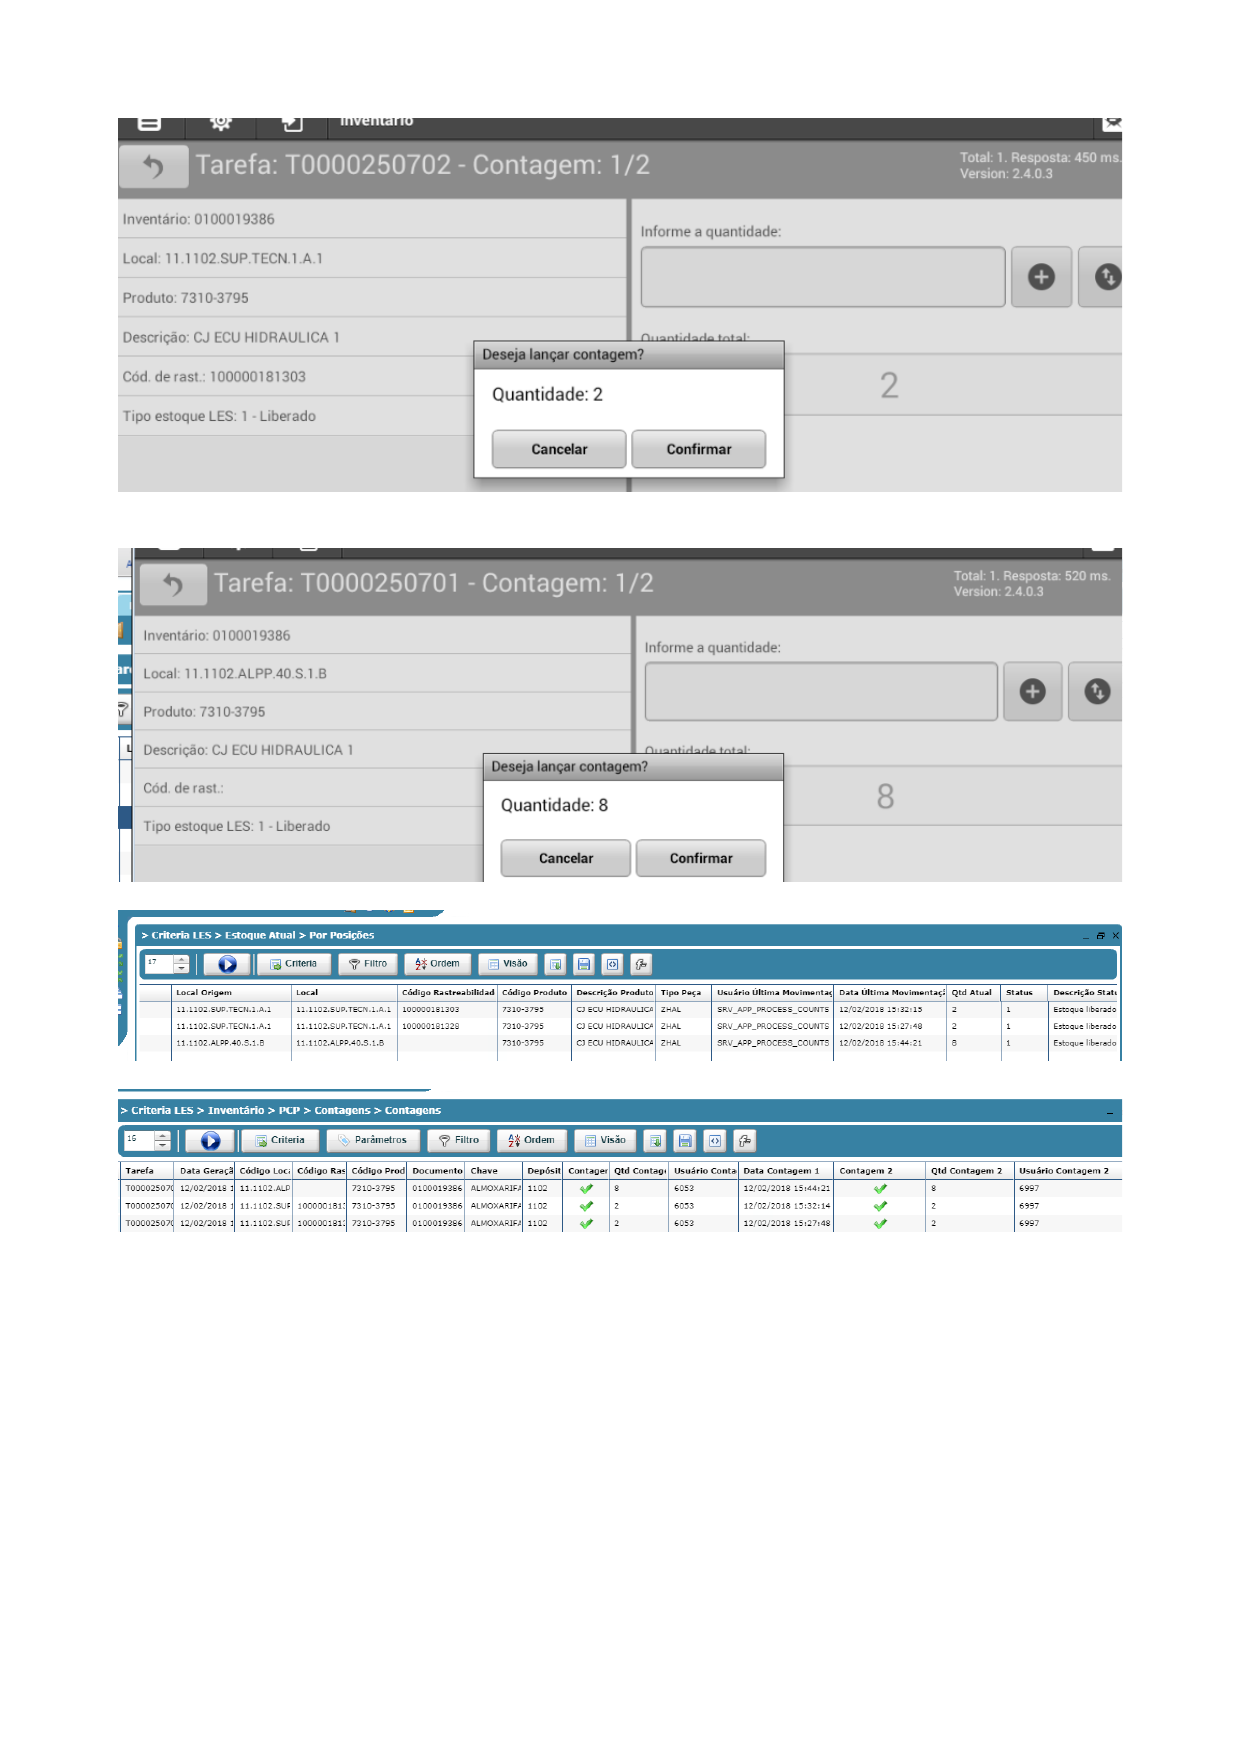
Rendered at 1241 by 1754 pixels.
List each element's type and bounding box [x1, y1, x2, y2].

picture [118, 548, 1123, 882]
picture [118, 1089, 1123, 1232]
picture [118, 118, 1123, 492]
picture [118, 910, 1123, 1061]
